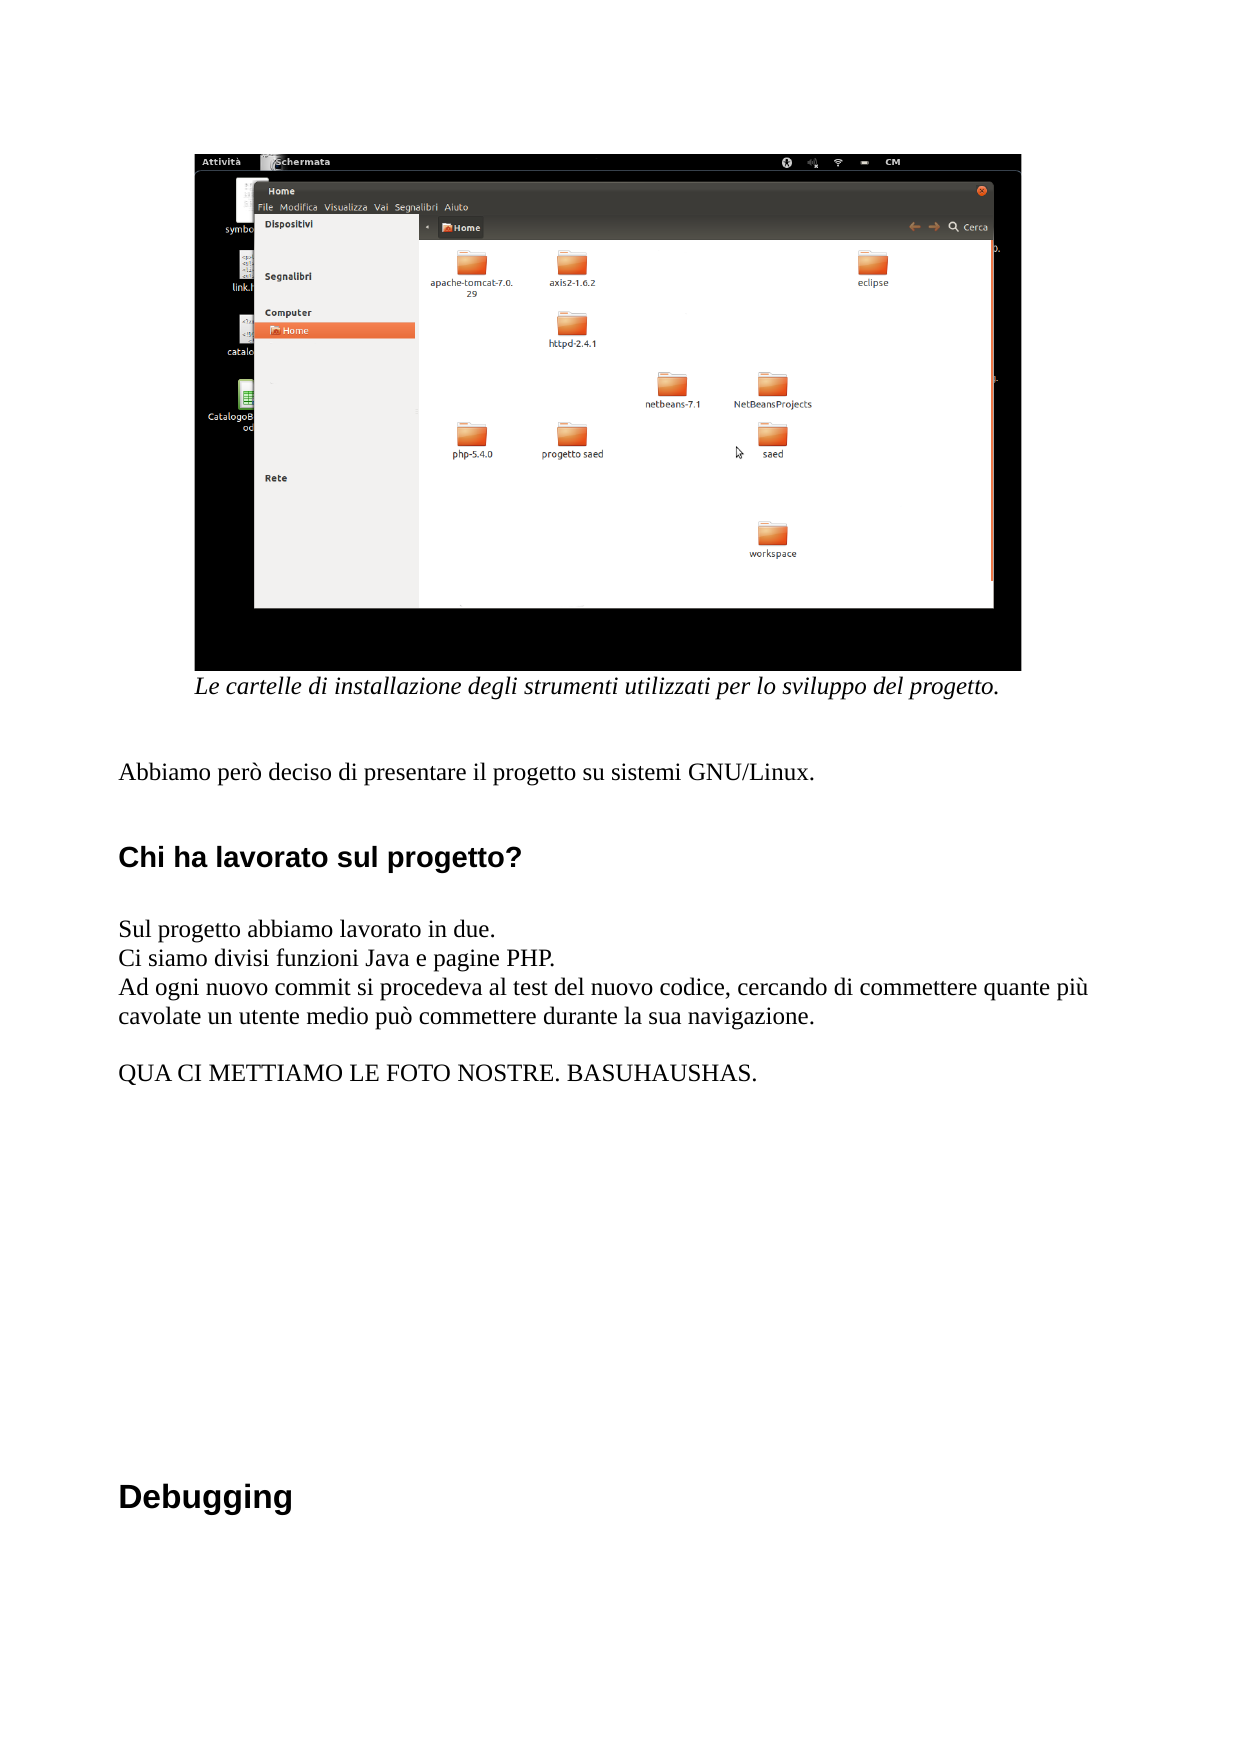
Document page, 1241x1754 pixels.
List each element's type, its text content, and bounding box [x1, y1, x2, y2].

text Le cartelle di installazione degli strumenti utilizzati per lo sviluppo del progetto. [194, 671, 1021, 700]
text QUA CI METTIAMO LE FOTO NOSTRE. BASUHAUSHAS. [118, 1058, 1122, 1087]
text Ci siamo divisi funzioni Java e pagine PHP. [118, 943, 1122, 972]
subtitle Debugging [118, 1477, 1122, 1516]
text Sul progetto abbiamo lavorato in due. [118, 914, 1122, 943]
text Ad ogni nuovo commit si procedeva al test del nuovo codice, cercando di commettere quante più cavolate un utente medio può commettere durante la sua navigazione. [118, 972, 1122, 1029]
picture [194, 154, 1022, 671]
subtitle Chi ha lavorato sul progetto? [118, 840, 1122, 873]
text Abbiamo però deciso di presentare il progetto su sistemi GNU/Linux. [118, 757, 1122, 786]
